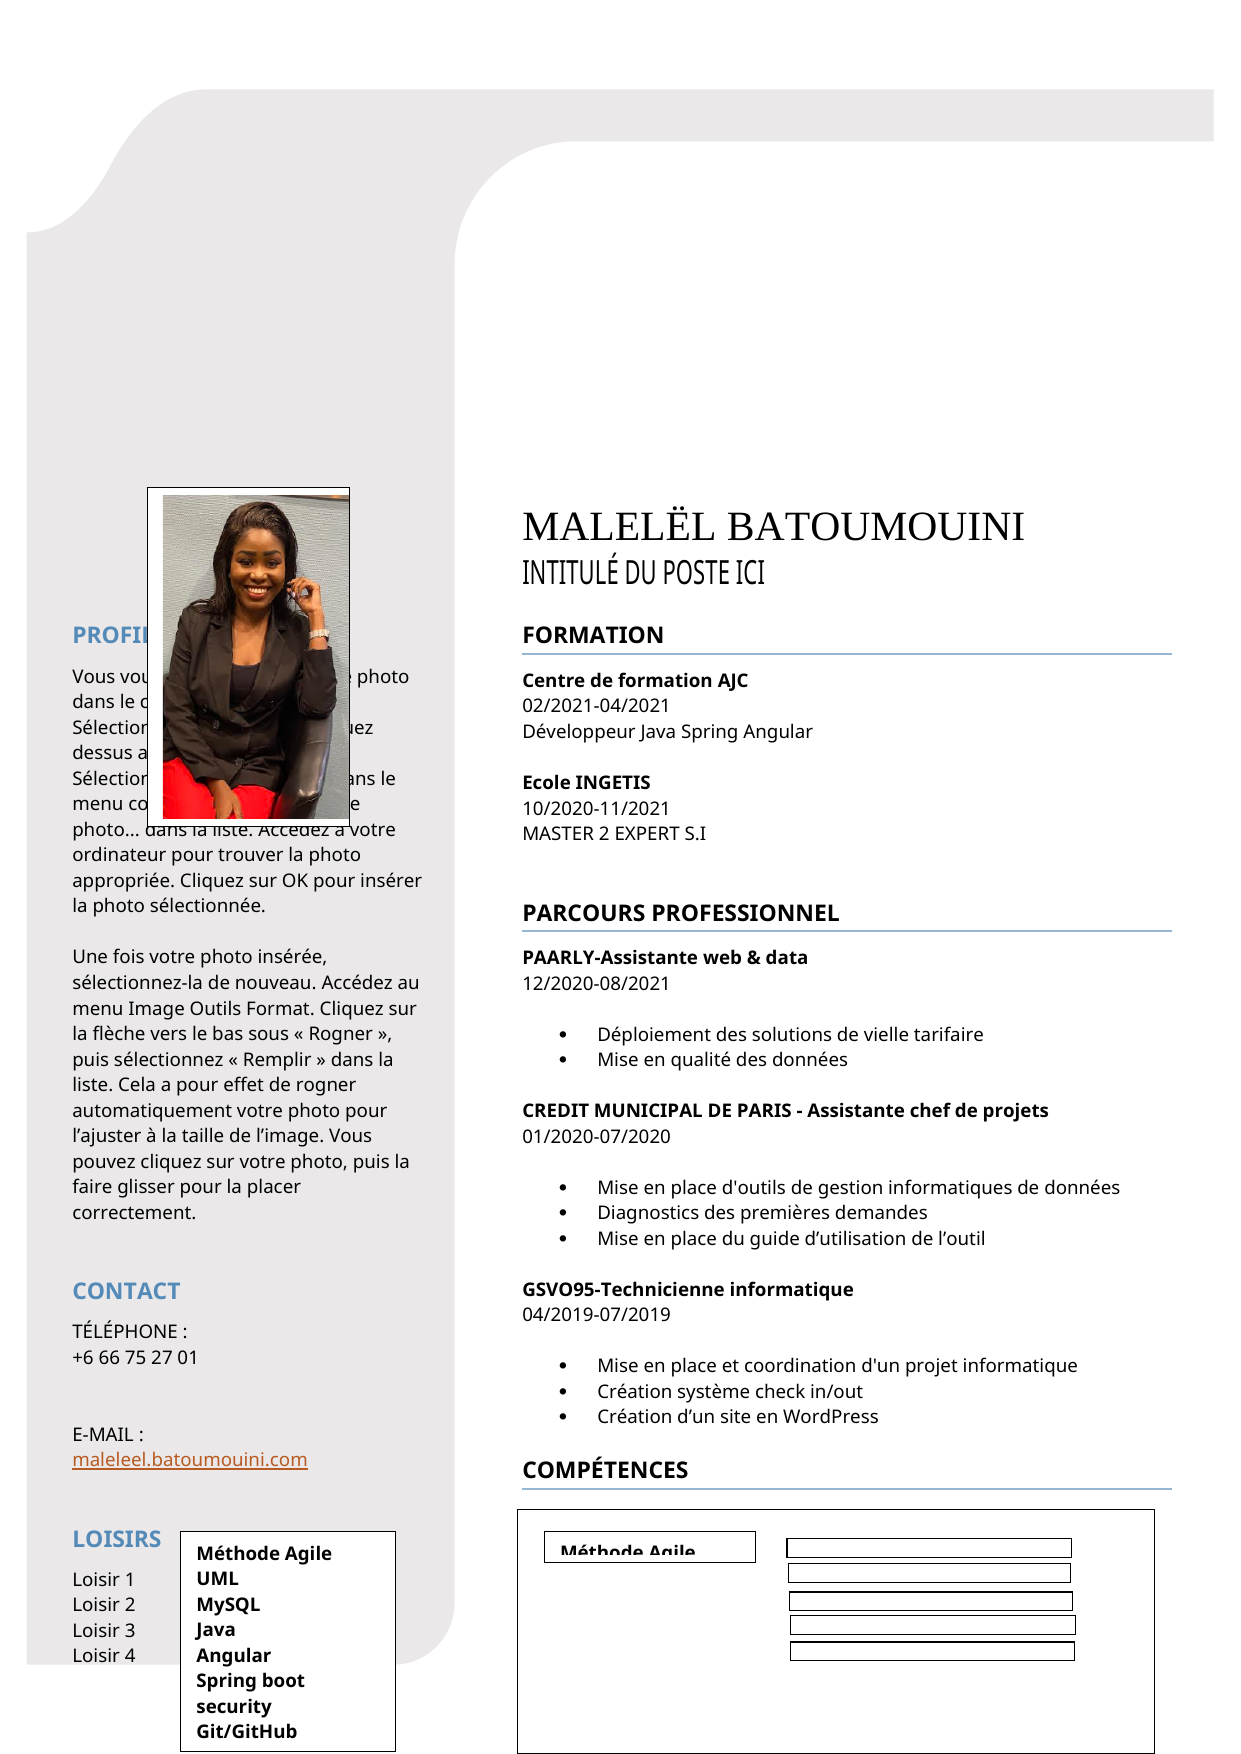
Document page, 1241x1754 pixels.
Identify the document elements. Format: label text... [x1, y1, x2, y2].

table_header [148, 488, 349, 826]
table_header [60, 135, 128, 222]
table_cell FORMATION Centre de formation AJC 02/2021-04/2021 Développeur Java Spring Angular Ecole INGETIS 10/2020-11/2021 MASTER 2 EXPERT S.I PARCOURS PROFESSIONNEL PAARLY-Assistante web & data 12/2020-08/2021 Déploiement des solutions de vielle tarifaire Mise en qualité des données CREDIT MUNICIPAL DE PARIS - Assistante chef de projets 01/2020-07/2020 Mise en place d'outils de gestion informatiques de données Diagnostics des premières demandes Mise en place du guide d’utilisation de l’outil GSVO95-Technicienne informatique 04/2019-07/2019 Mise en place et coordination d'un projet informatique Création système check in/out Création d’un site en WordPress COMPÉTENCES [518, 1510, 1154, 1753]
table_cell FORMATION Centre de formation AJC 02/2021-04/2021 Développeur Java Spring Angular Ecole INGETIS 10/2020-11/2021 MASTER 2 EXPERT S.I PARCOURS PROFESSIONNEL PAARLY-Assistante web & data 12/2020-08/2021 Déploiement des solutions de vielle tarifaire Mise en qualité des données CREDIT MUNICIPAL DE PARIS - Assistante chef de projets 01/2020-07/2020 Mise en place d'outils de gestion informatiques de données Diagnostics des premières demandes Mise en place du guide d’utilisation de l’outil GSVO95-Technicienne informatique 04/2019-07/2019 Mise en place et coordination d'un projet informatique Création système check in/out Création d’un site en WordPress COMPÉTENCES [510, 594, 1184, 1668]
table_cell [435, 594, 510, 1668]
table_cell Profil Vous voulez placer votre propre photo dans le cercle ? C’est facile ! Sélectionnez la photo, puis cliquez dessus avec le bouton droit. Sélectionnez « Remplissage » dans le menu contextuel. Choisissez une photo... dans la liste. Accédez à votre ordinateur pour trouver la photo appropriée. Cliquez sur OK pour insérer la photo sélectionnée. Une fois votre photo insérée, sélectionnez-la de nouveau. Accédez au menu Image Outils Format. Cliquez sur la flèche vers le bas sous « Rogner », puis sélectionnez « Remplir » dans la liste. Cela a pour effet de rogner automatiquement votre photo pour l’ajuster à la taille de l’image. Vous pouvez cliquez sur votre photo, puis la faire glisser pour la placer correctement. Contact TÉLÉPHONE : +6 66 75 27 01 E-MAIL : maleleel.batoumouini.com Loisirs Loisir 1 Loisir 2 Loisir 3 Loisir 4 [181, 1532, 395, 1751]
table_header mALELËL BATOUMOUINI INTITULÉ DU POSTE ICI [510, 142, 1184, 594]
table_header [455, 162, 510, 594]
